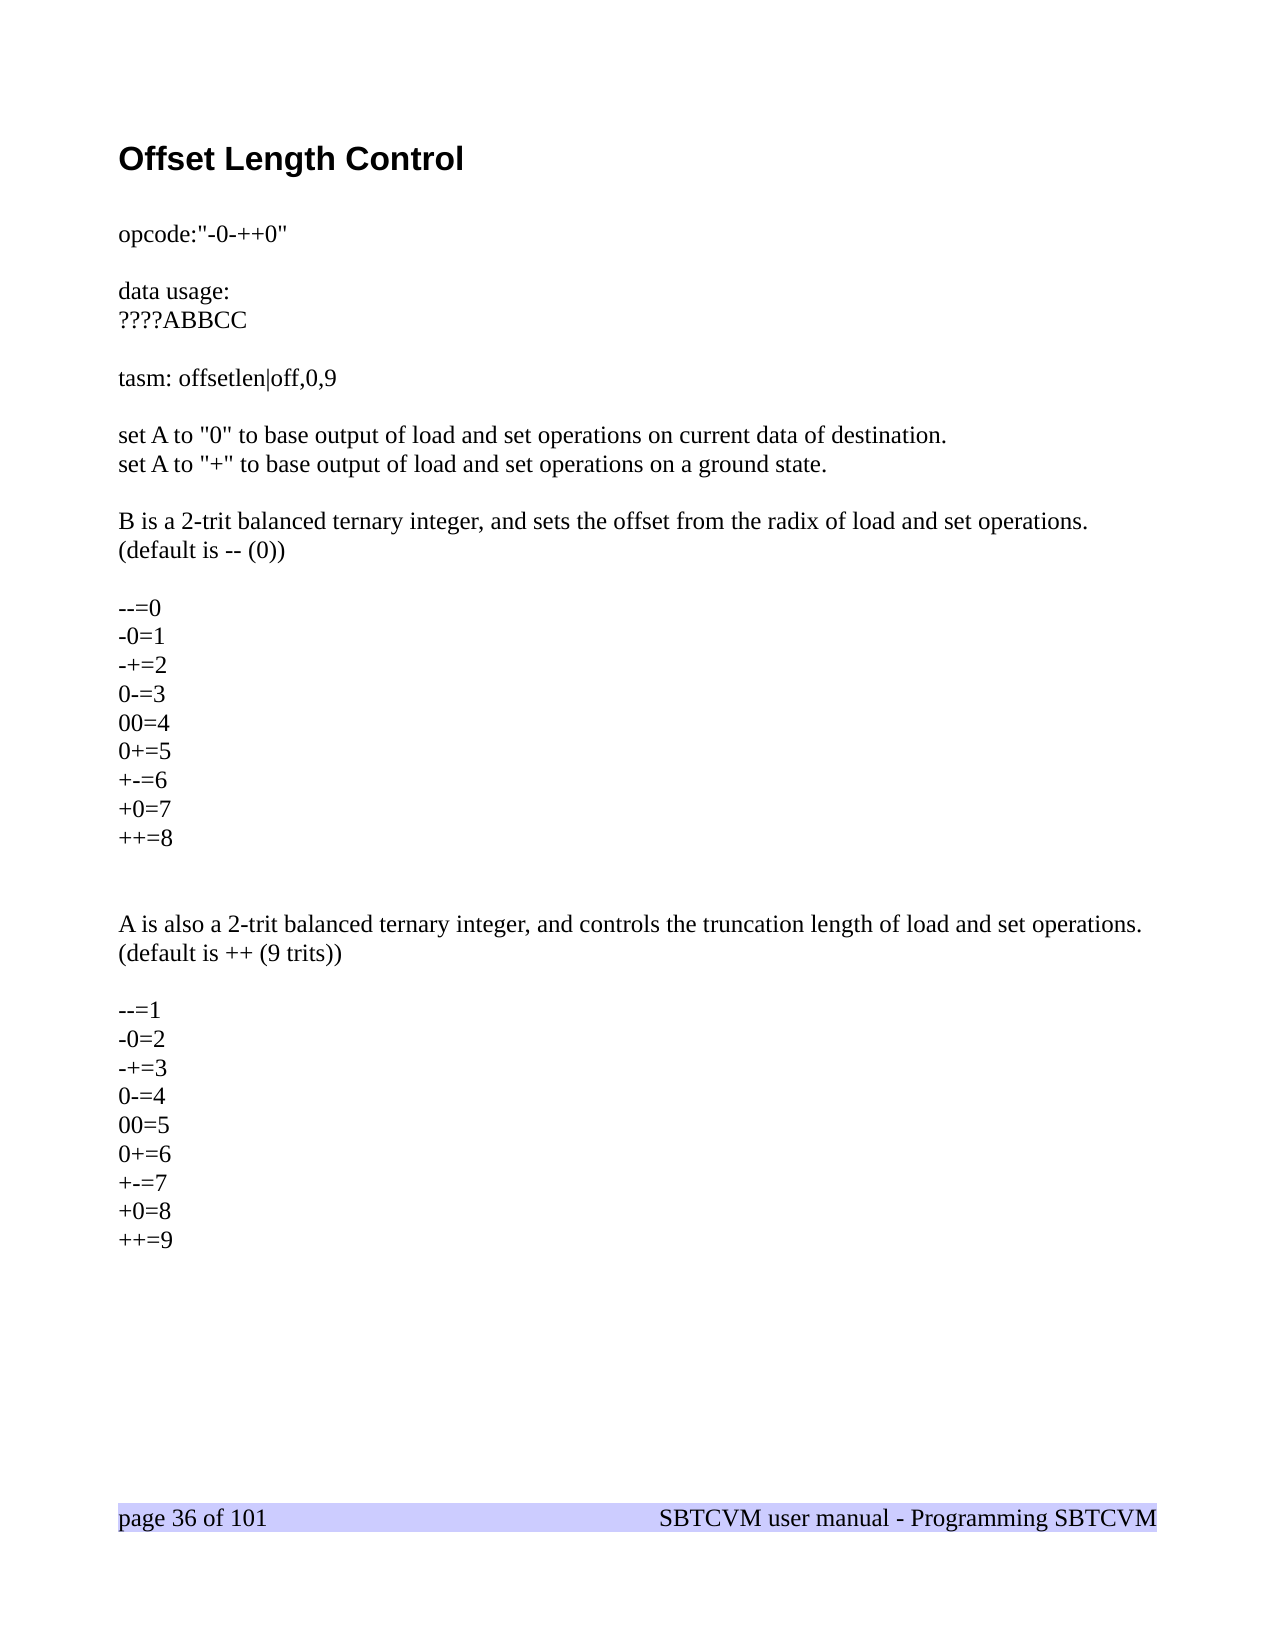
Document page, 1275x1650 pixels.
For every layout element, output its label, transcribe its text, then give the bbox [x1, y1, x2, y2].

text opcode:"-0-++0" data usage: ????ABBCC tasm: offsetlen|off,0,9 set A to "0" to base output of load and set operations on current data of destination. set A to "+" to base output of load and set operations on a ground state. B is a 2-trit balanced ternary integer, and sets the offset from the radix of load and set operations. (default is -- (0)) --=0 -0=1 -+=2 0-=3 00=4 0+=5 +-=6 +0=7 ++=8 A is also a 2-trit balanced ternary integer, and controls the truncation length of load and set operations. (default is ++ (9 trits)) --=1 -0=2 -+=3 0-=4 00=5 0+=6 +-=7 +0=8 ++=9 [118, 219, 1157, 1254]
subtitle Offset Length Control [118, 139, 1157, 178]
